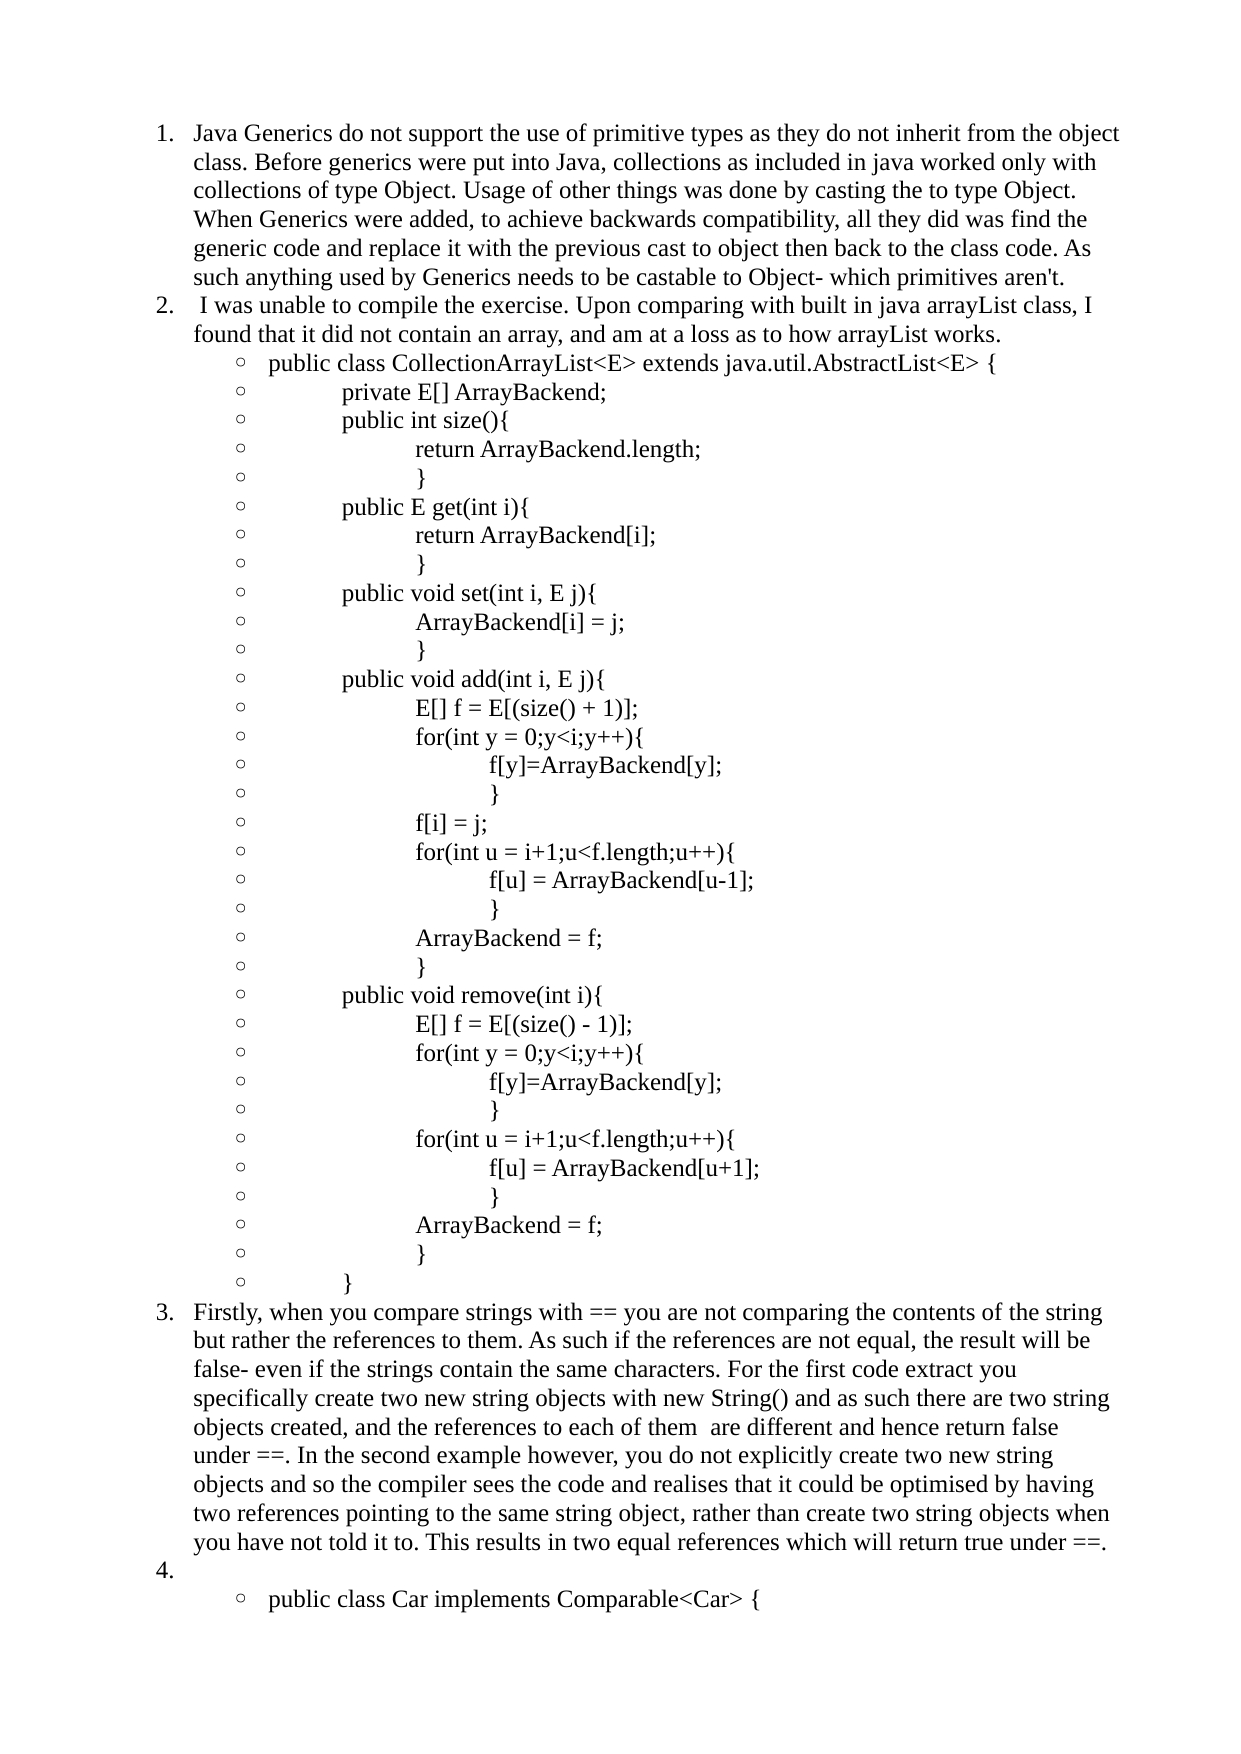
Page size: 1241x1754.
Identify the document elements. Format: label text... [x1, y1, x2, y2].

list return ArrayBackend.length; [231, 434, 1122, 463]
list I was unable to compile the exercise. Upon comparing with built in java arrayList class, I found that it did not contain an array, and am at a loss as to how arrayList works. [156, 291, 1122, 348]
list f[y]=ArrayBackend[y]; [231, 751, 1122, 779]
list public void set(int i, E j){ [231, 578, 1122, 607]
list } [231, 952, 1122, 981]
list } [231, 463, 1122, 492]
list Java Generics do not support the use of primitive types as they do not inherit from the object class. Before generics were put into Java, collections as included in java worked only with collections of type Object. Usage of other things was done by casting the to type Object. When Generics were added, to achieve backwards compatibility, all they did was find the generic code and replace it with the previous cast to object then back to the class code. As such anything used by Generics needs to be castable to Object- which primitives aren't. [156, 118, 1122, 291]
list for(int u = i+1;u<f.length;u++){ [231, 837, 1122, 866]
list public E get(int i){ [231, 492, 1122, 521]
list } [231, 894, 1122, 923]
list ArrayBackend = f; [231, 923, 1122, 952]
list f[y]=ArrayBackend[y]; [231, 1067, 1122, 1096]
list public int size(){ [231, 406, 1122, 434]
list for(int y = 0;y<i;y++){ [231, 1038, 1122, 1067]
list Firstly, when you compare strings with == you are not comparing the contents of the string but rather the references to them. As such if the references are not equal, the result will be false- even if the strings contain the same characters. For the first code extract you specifically create two new string objects with new String() and as such there are two string objects created, and the references to each of them are different and hence return false under ==. In the second example however, you do not explicitly create two new string objects and so the compiler sees the code and realises that it could be optimised by having two references pointing to the same string object, rather than create two string objects when you have not told it to. This results in two equal references which will return true under ==. [156, 1297, 1122, 1556]
list public class CollectionArrayList<E> extends java.util.AbstractList<E> { [231, 348, 1122, 377]
list public class Car implements Comparable<Car> { [231, 1584, 1122, 1613]
list } [231, 1239, 1122, 1268]
list public void add(int i, E j){ [231, 664, 1122, 693]
list } [231, 1096, 1122, 1124]
list return ArrayBackend[i]; [231, 521, 1122, 549]
list } [231, 1182, 1122, 1211]
list f[u] = ArrayBackend[u+1]; [231, 1153, 1122, 1182]
list ArrayBackend = f; [231, 1211, 1122, 1239]
list E[] f = E[(size() + 1)]; [231, 693, 1122, 722]
list } [231, 636, 1122, 664]
list private E[] ArrayBackend; [231, 377, 1122, 406]
list } [231, 1268, 1122, 1297]
list public void remove(int i){ [231, 981, 1122, 1009]
list } [231, 549, 1122, 578]
list E[] f = E[(size() - 1)]; [231, 1009, 1122, 1038]
list for(int y = 0;y<i;y++){ [231, 722, 1122, 751]
list ArrayBackend[i] = j; [231, 607, 1122, 636]
list f[u] = ArrayBackend[u-1]; [231, 866, 1122, 894]
list } [231, 779, 1122, 808]
list f[i] = j; [231, 808, 1122, 837]
list for(int u = i+1;u<f.length;u++){ [231, 1124, 1122, 1153]
